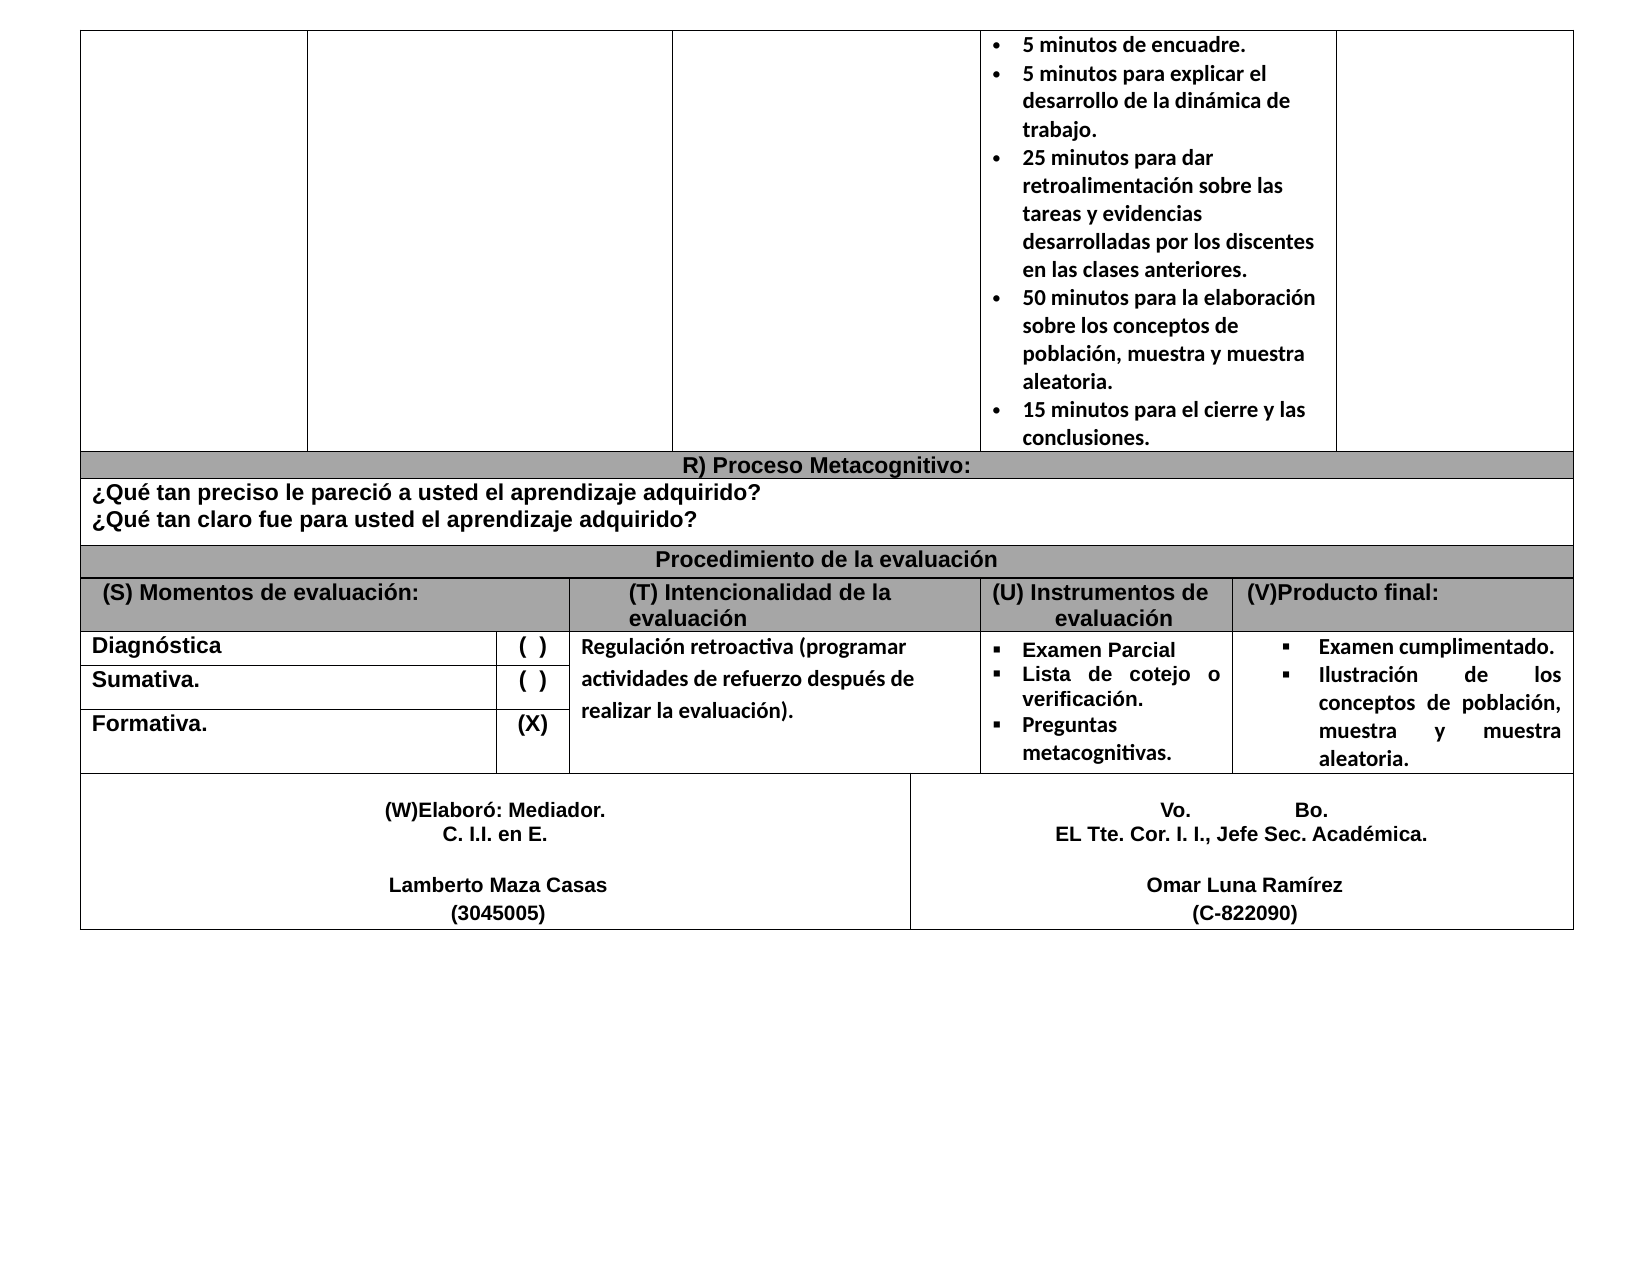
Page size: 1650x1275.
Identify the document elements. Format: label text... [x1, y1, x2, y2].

table_cell (T) Intencionalidad de la evaluación [570, 579, 980, 631]
table_cell (U) Instrumentos de evaluación [981, 579, 1232, 631]
table_cell Examen cumplimentado. Ilustración de los conceptos de población, muestra y muestra aleatoria. [1233, 632, 1573, 772]
table_cell 120 minutos en total. 20 minutos de receso intercalados 5 minutos de encuadre. 5 minutos para explicar el desarrollo de la dinámica de trabajo. 25 minutos para dar retroalimentación sobre las tareas y evidencias desarrolladas por los discentes en las clases anteriores. 50 minutos para la elaboración sobre los conceptos de población, muestra y muestra aleatoria. 15 minutos para el cierre y las conclusiones. [981, 31, 1336, 451]
table_cell ¿Qué tan preciso le pareció a usted el aprendizaje adquirido? ¿Qué tan claro fue para usted el aprendizaje adquirido? [81, 479, 1573, 545]
table_cell [1337, 31, 1573, 451]
table_cell Sumativa. [81, 666, 496, 708]
table_cell Formativa. [81, 710, 496, 772]
table_cell [673, 31, 980, 451]
table_cell Vo. Bo. EL Tte. Cor. I. I., Jefe Sec. Académica. Omar Luna Ramírez (C-822090) [911, 774, 1573, 929]
table_cell (V)Producto final: [1233, 579, 1573, 631]
table_cell Examen Parcial Lista de cotejo o verificación. Preguntas metacognitivas. [981, 632, 1232, 772]
table_cell [308, 31, 672, 451]
table_cell Diagnóstica [81, 632, 496, 665]
table_cell Regulación retroactiva (programar actividades de refuerzo después de realizar la evaluación). [570, 632, 980, 772]
table_cell R) Proceso Metacognitivo: [81, 452, 1573, 478]
table_cell ( ) [497, 632, 569, 665]
table_cell [81, 31, 307, 451]
table_cell Procedimiento de la evaluación [81, 546, 1573, 577]
table_cell (W)Elaboró: Mediador. C. I.I. en E. Lamberto Maza Casas (3045005) [81, 774, 910, 929]
table_cell ( ) [497, 666, 569, 708]
table_cell (X) [497, 710, 569, 772]
table_cell (S) Momentos de evaluación: [81, 579, 569, 631]
